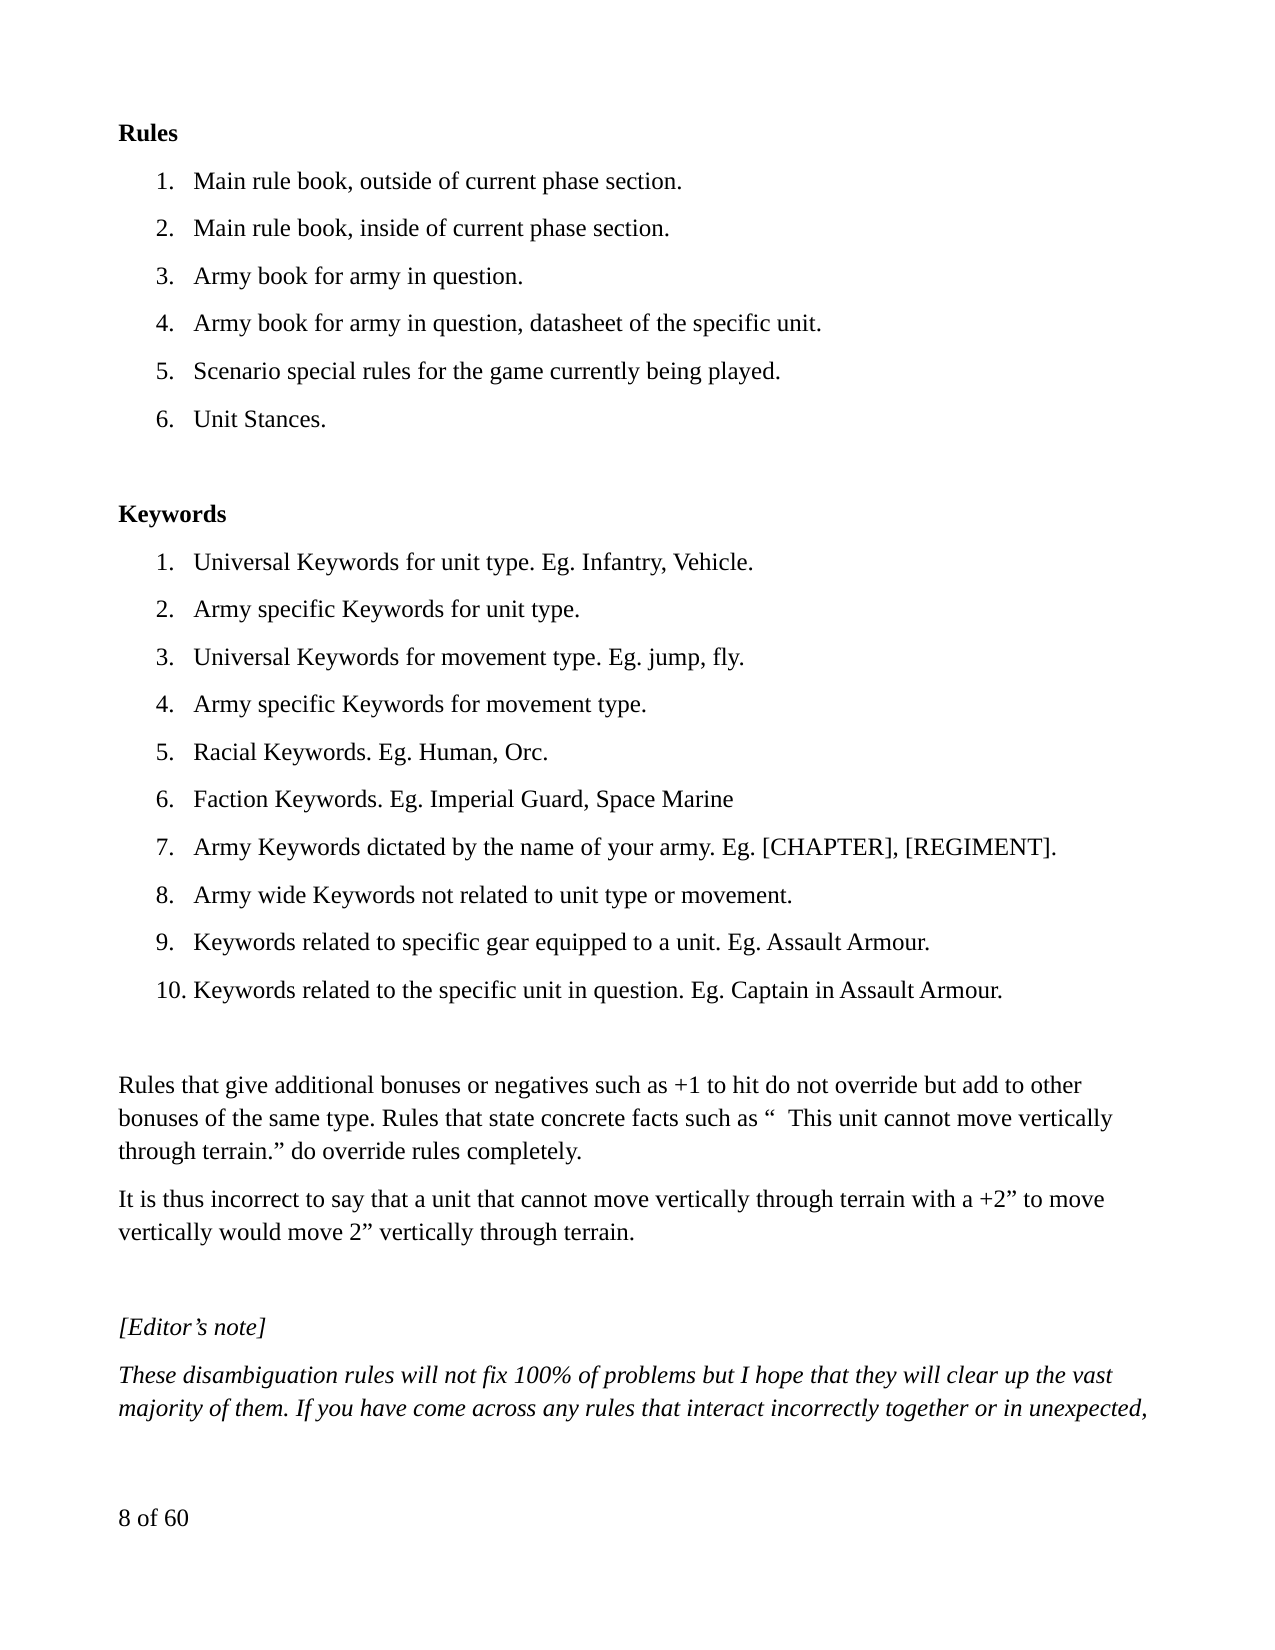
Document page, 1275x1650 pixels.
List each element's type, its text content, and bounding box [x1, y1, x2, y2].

list Unit Stances. [156, 404, 1157, 432]
list Faction Keywords. Eg. Imperial Guard, Space Marine [156, 784, 1157, 813]
list Main rule book, outside of current phase section. [156, 166, 1157, 194]
list Army Keywords dictated by the name of your army. Eg. [CHAPTER], [REGIMENT]. [156, 832, 1157, 861]
list Universal Keywords for movement type. Eg. jump, fly. [156, 642, 1157, 671]
list Main rule book, inside of current phase section. [156, 213, 1157, 242]
list Army specific Keywords for unit type. [156, 594, 1157, 623]
list Army specific Keywords for movement type. [156, 689, 1157, 718]
text Rules that give additional bonuses or negatives such as +1 to hit do not override but add to other bonuses of the same type. Rules that state concrete facts such as “ This unit cannot move vertically through terrain.” do override rules completely. [118, 1070, 1157, 1165]
list Scenario special rules for the game currently being played. [156, 356, 1157, 385]
list Racial Keywords. Eg. Human, Orc. [156, 737, 1157, 766]
text [Editor’s note] [118, 1312, 1157, 1341]
text It is thus incorrect to say that a unit that cannot move vertically through terrain with a +2” to move vertically would move 2” vertically through terrain. [118, 1184, 1157, 1246]
list Keywords related to specific gear equipped to a unit. Eg. Assault Armour. [156, 927, 1157, 956]
text These disambiguation rules will not fix 100% of problems but I hope that they will clear up the vast majority of them. If you have come across any rules that interact incorrectly together or in unexpected, [118, 1360, 1157, 1421]
list Army book for army in question. [156, 261, 1157, 290]
text Keywords [118, 499, 1157, 528]
list Keywords related to the specific unit in question. Eg. Captain in Assault Armour. [156, 975, 1157, 1004]
text Rules [118, 118, 1157, 147]
list Universal Keywords for unit type. Eg. Infantry, Vehicle. [156, 547, 1157, 575]
list Army book for army in question, datasheet of the specific unit. [156, 308, 1157, 337]
list Army wide Keywords not related to unit type or movement. [156, 880, 1157, 908]
